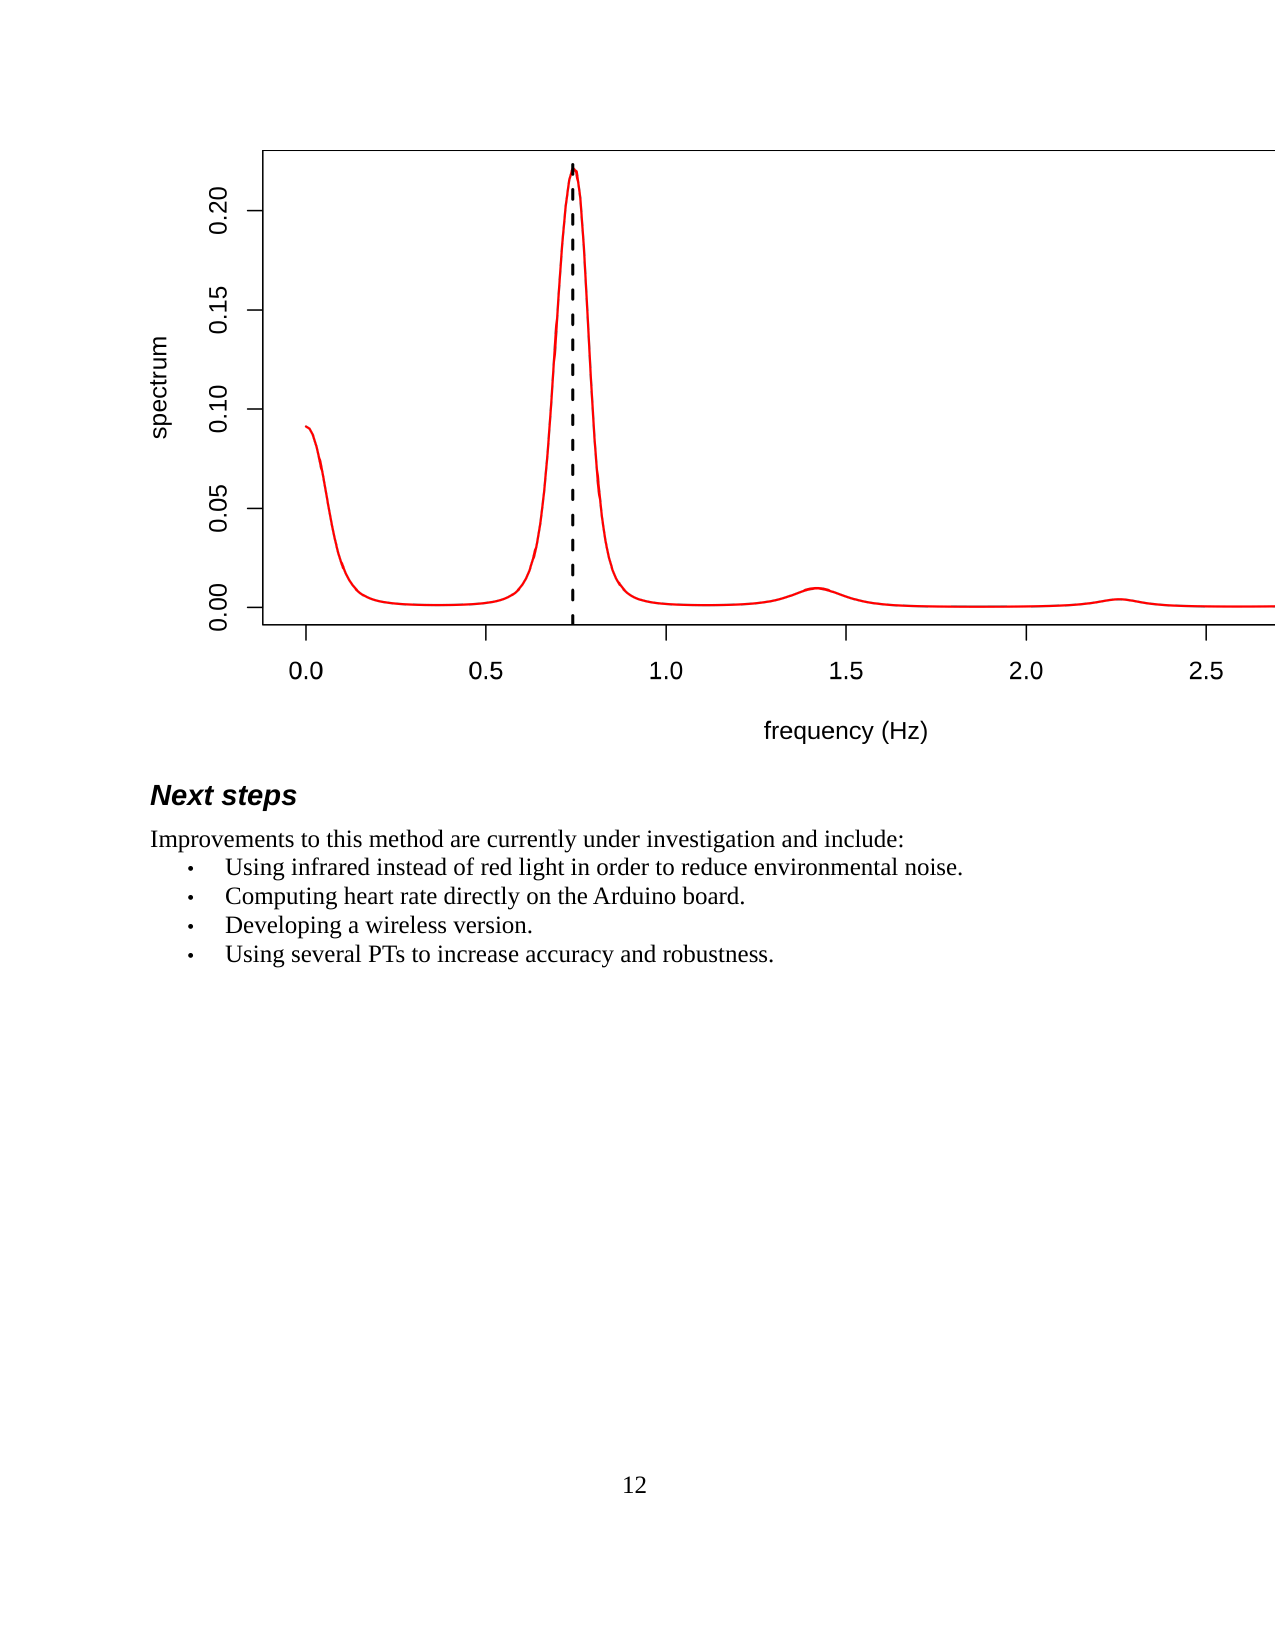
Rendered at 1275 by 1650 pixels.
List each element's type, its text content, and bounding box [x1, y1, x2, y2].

text Improvements to this method are currently under investigation and include: [150, 824, 1125, 852]
list Using infrared instead of red light in order to reduce environmental noise. [187, 852, 1125, 881]
picture [150, 150, 1275, 744]
list Computing heart rate directly on the Arduino board. [187, 881, 1125, 910]
list Developing a wireless version. [187, 910, 1125, 939]
subtitle Next steps [150, 778, 1125, 811]
list Using several PTs to increase accuracy and robustness. [187, 939, 1125, 967]
